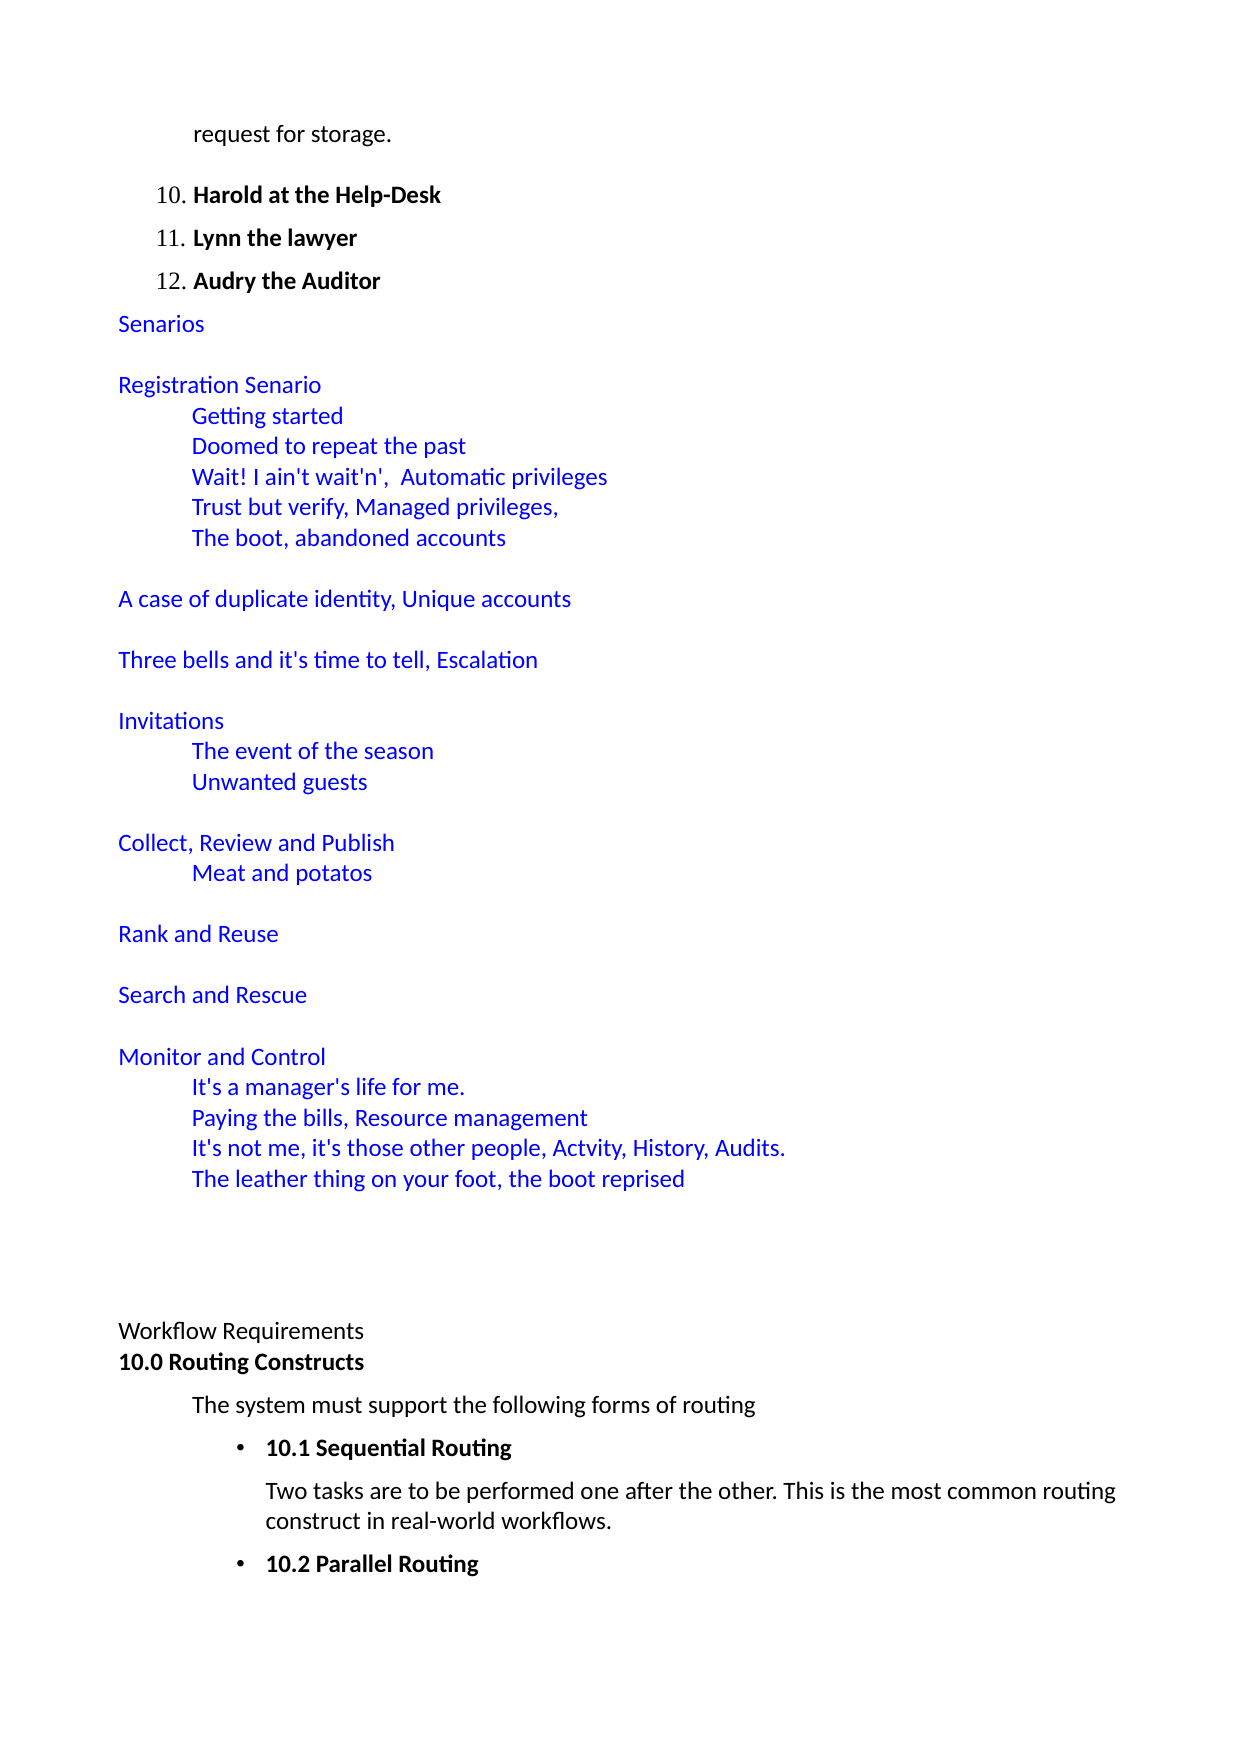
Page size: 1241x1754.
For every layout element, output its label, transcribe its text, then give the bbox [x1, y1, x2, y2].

list Harold at the Help-Desk [156, 179, 1122, 210]
text Getting started [118, 400, 1122, 430]
text Search and Rescue [118, 980, 1122, 1010]
list 10.2 Parallel Routing [236, 1548, 1122, 1579]
text Collect, Review and Publish [118, 827, 1122, 858]
text Invitations [118, 705, 1122, 736]
text 10.0 Routing Constructs [118, 1346, 1122, 1376]
list Two tasks are to be performed one after the other. This is the most common routing construct in real-world workflows. [236, 1475, 1122, 1536]
text Wait! I ain't wait'n', Automatic privileges [192, 461, 1122, 491]
list Audry the Auditor [156, 265, 1122, 296]
text Monitor and Control [118, 1041, 1122, 1071]
list The system must support the following forms of routing [162, 1389, 1122, 1419]
list request for storage. [156, 118, 1122, 149]
text Paying the bills, Resource management [118, 1102, 1122, 1132]
text Registration Senario [118, 369, 1122, 400]
text Senarios [118, 308, 1122, 339]
text The leather thing on your foot, the boot reprised [192, 1163, 1122, 1193]
list 10.1 Sequential Routing [236, 1432, 1122, 1462]
list Lynn the lawyer [156, 222, 1122, 253]
text Meat and potatos [118, 858, 1122, 888]
text Workflow Requirements [118, 1315, 1122, 1346]
text Rank and Reuse [118, 919, 1122, 949]
text Trust but verify, Managed privileges, [192, 491, 1122, 522]
text It's not me, it's those other people, Actvity, History, Audits. [118, 1132, 1122, 1163]
text It's a manager's life for me. [118, 1071, 1122, 1102]
text Three bells and it's time to tell, Escalation [118, 644, 1122, 674]
text Unwanted guests [118, 766, 1122, 797]
text The boot, abandoned accounts [192, 522, 1122, 552]
text Doomed to repeat the past [118, 430, 1122, 461]
text The event of the season [118, 736, 1122, 766]
text A case of duplicate identity, Unique accounts [118, 583, 1122, 613]
